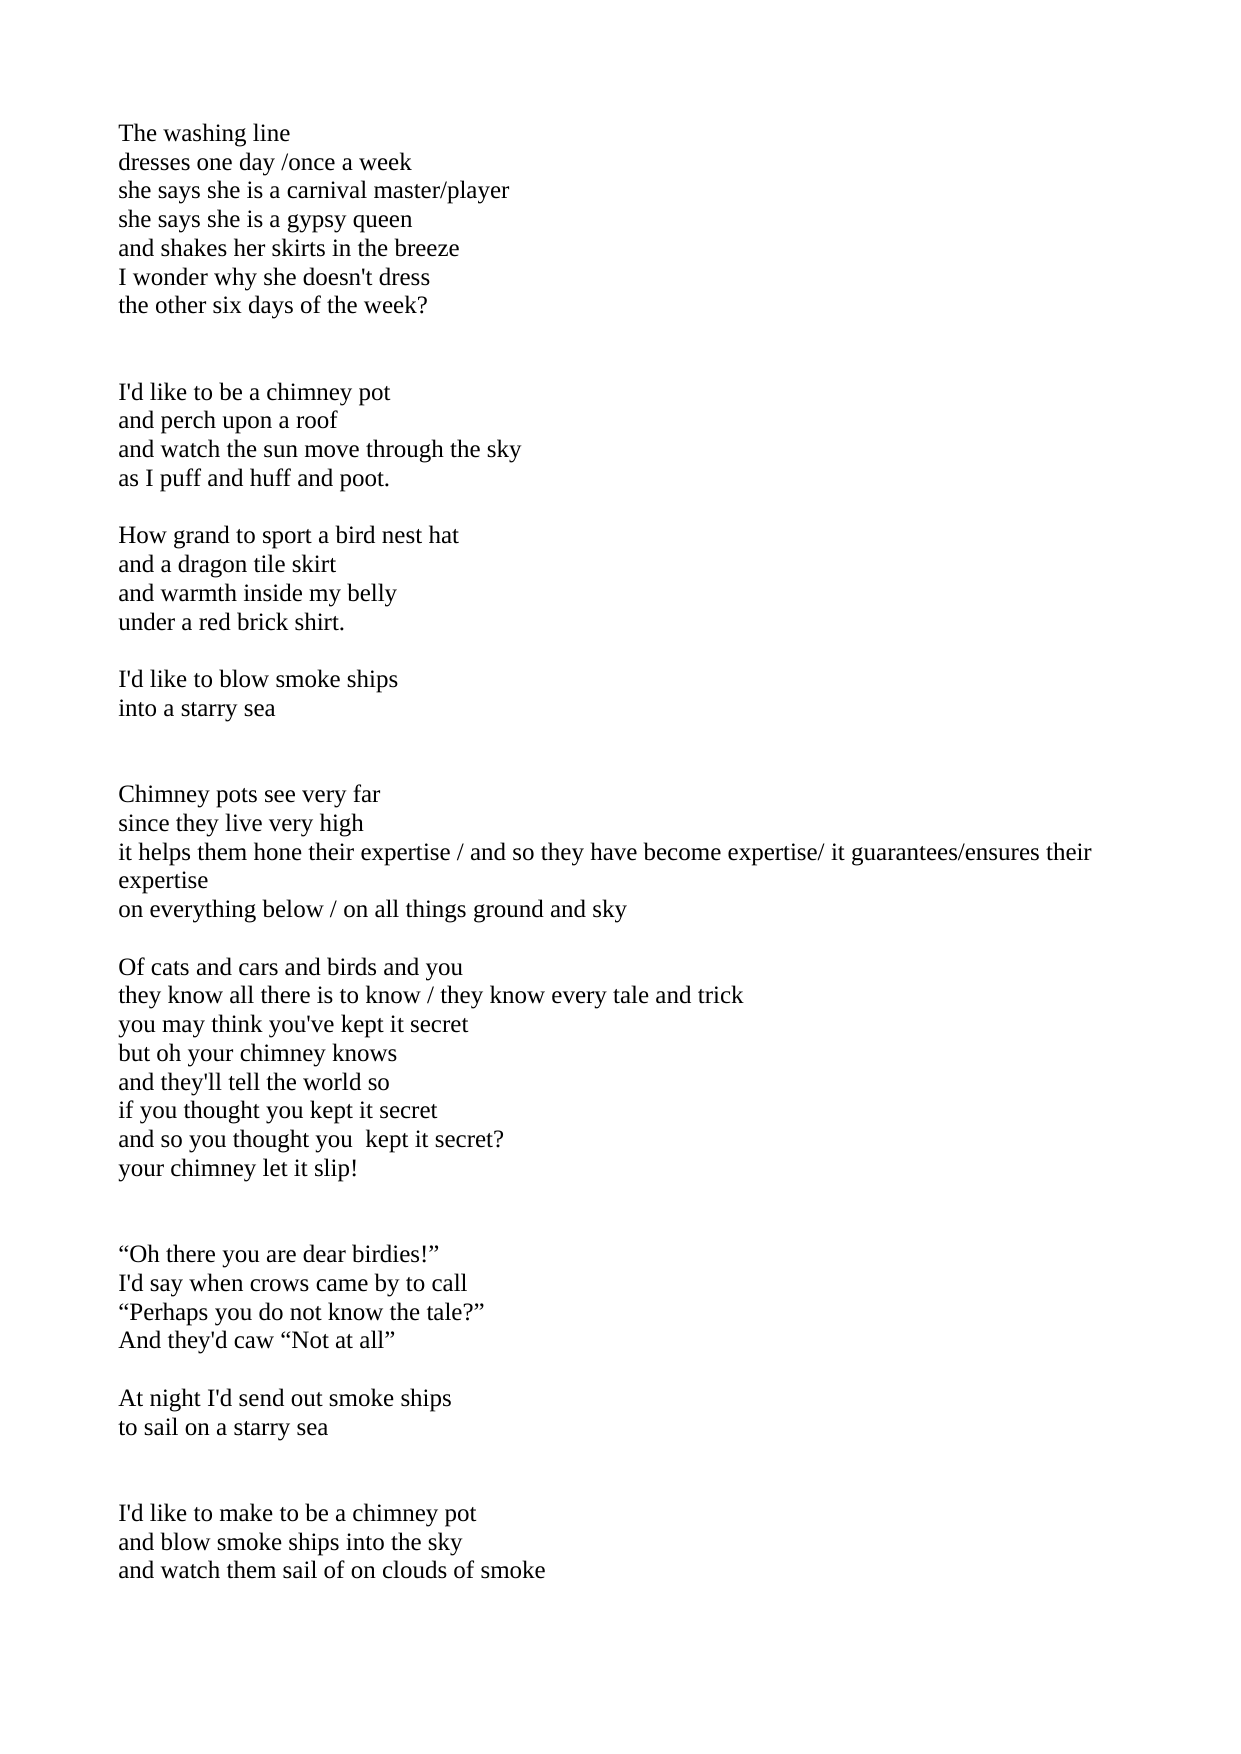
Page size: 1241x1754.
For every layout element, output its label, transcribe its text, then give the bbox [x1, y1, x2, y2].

text I'd like to be a chimney pot [118, 377, 1122, 406]
text your chimney let it slip! [118, 1153, 1122, 1182]
text I wonder why she doesn't dress [118, 262, 1122, 291]
text and perch upon a roof [118, 406, 1122, 434]
text since they live very high [118, 808, 1122, 837]
text to sail on a starry sea [118, 1412, 1122, 1441]
text you may think you've kept it secret [118, 1009, 1122, 1038]
text and a dragon tile skirt [118, 549, 1122, 578]
text At night I'd send out smoke ships [118, 1383, 1122, 1412]
text she says she is a carnival master/player [118, 176, 1122, 204]
text and warmth inside my belly [118, 578, 1122, 607]
text and blow smoke ships into the sky [118, 1527, 1122, 1556]
text she says she is a gypsy queen [118, 204, 1122, 233]
text How grand to sport a bird nest hat [118, 521, 1122, 549]
text I'd say when crows came by to call [118, 1268, 1122, 1297]
text I'd like to blow smoke ships [118, 664, 1122, 693]
text I'd like to make to be a chimney pot [118, 1498, 1122, 1527]
text and so you thought you kept it secret? [118, 1124, 1122, 1153]
text “Perhaps you do not know the tale?” [118, 1297, 1122, 1326]
text they know all there is to know / they know every tale and trick [118, 981, 1122, 1009]
text into a starry sea [118, 693, 1122, 722]
text if you thought you kept it secret [118, 1096, 1122, 1124]
text as I puff and huff and poot. [118, 463, 1122, 492]
text the other six days of the week? [118, 291, 1122, 319]
text and shakes her skirts in the breeze [118, 233, 1122, 262]
text Chimney pots see very far [118, 779, 1122, 808]
text The washing line [118, 118, 1122, 147]
text under a red brick shirt. [118, 607, 1122, 636]
text Of cats and cars and birds and you [118, 952, 1122, 981]
text “Oh there you are dear birdies!” [118, 1239, 1122, 1268]
text And they'd caw “Not at all” [118, 1326, 1122, 1354]
text on everything below / on all things ground and sky [118, 894, 1122, 923]
text and watch the sun move through the sky [118, 434, 1122, 463]
text and watch them sail of on clouds of smoke [118, 1556, 1122, 1584]
text dresses one day /once a week [118, 147, 1122, 176]
text it helps them hone their expertise / and so they have become expertise/ it guarantees/ensures their expertise [118, 837, 1122, 894]
text but oh your chimney knows [118, 1038, 1122, 1067]
text and they'll tell the world so [118, 1067, 1122, 1096]
